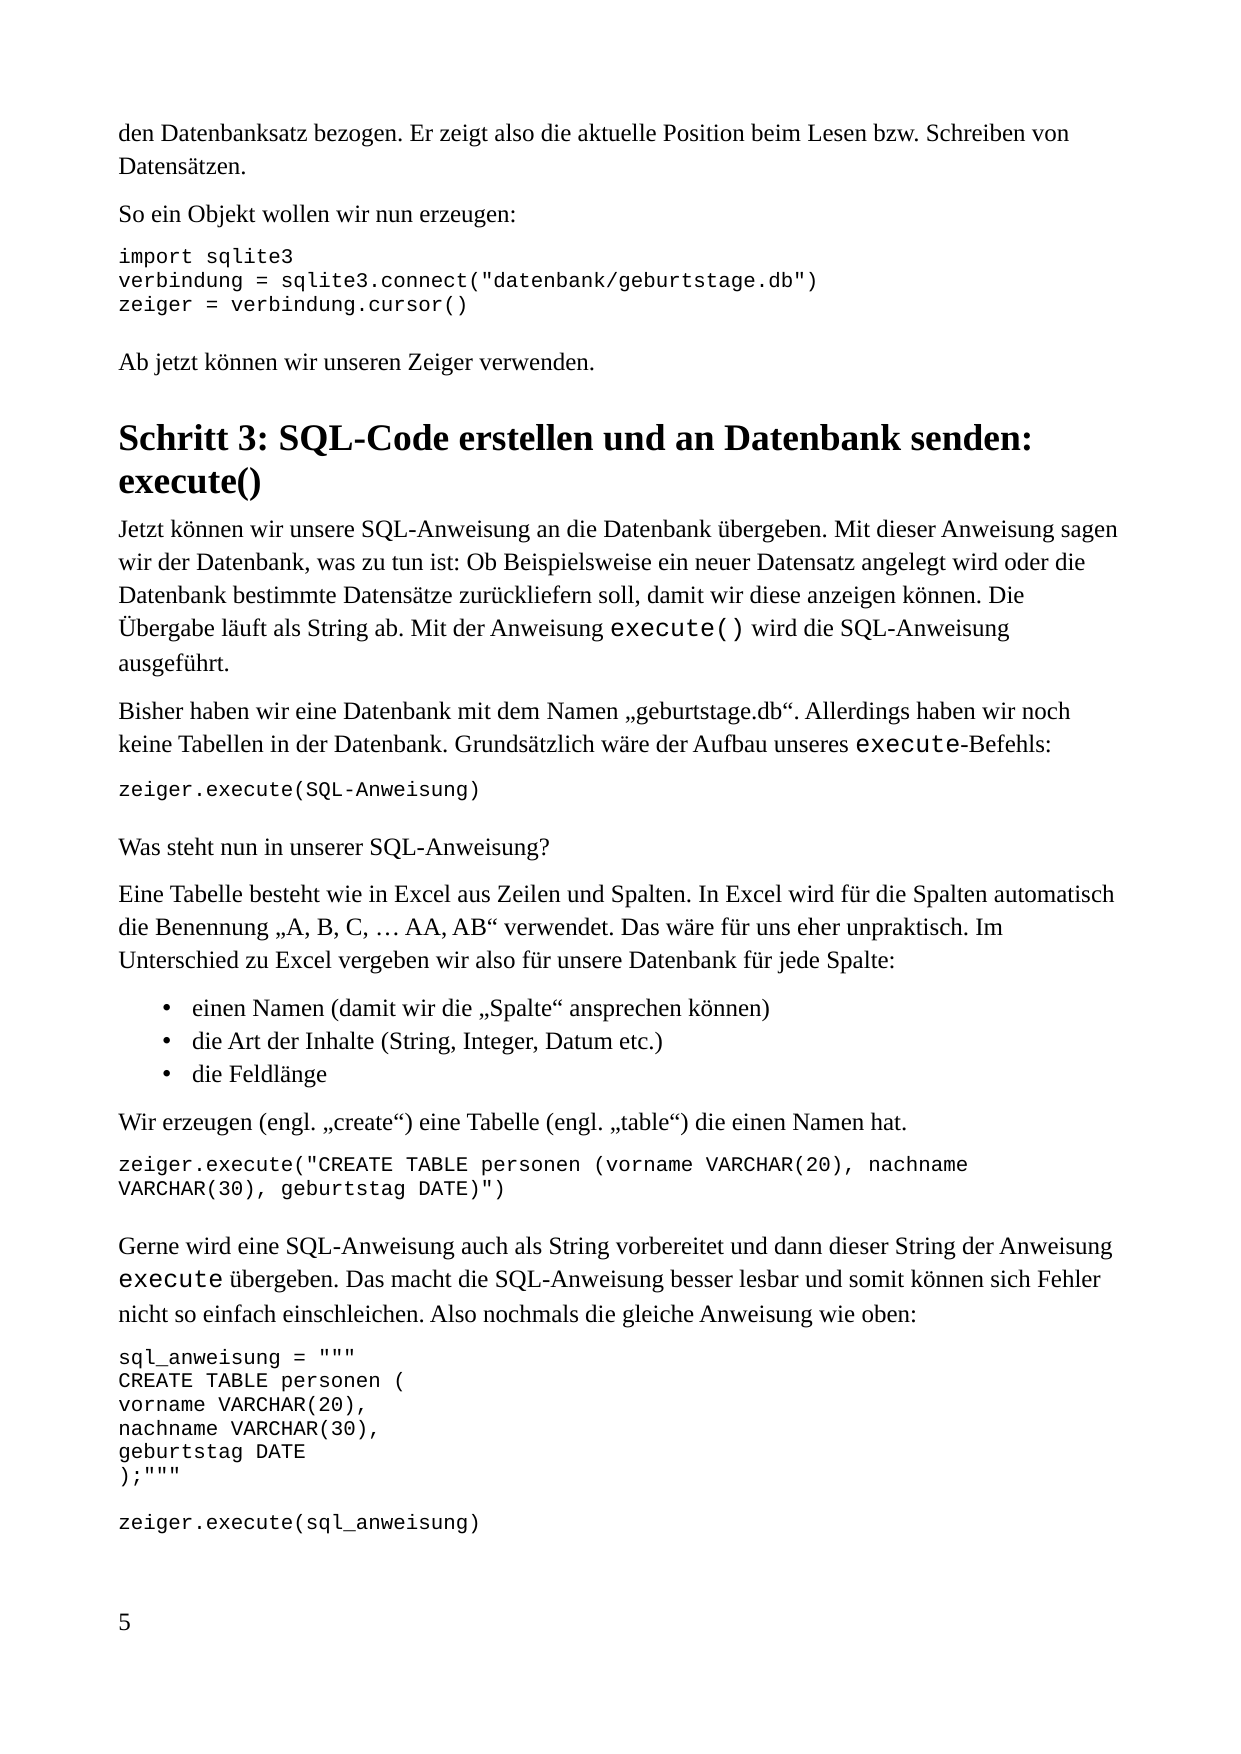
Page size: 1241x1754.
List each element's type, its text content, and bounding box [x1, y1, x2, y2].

text verbindung = sqlite3.connect("datenbank/geburtstage.db") [118, 270, 1122, 294]
text zeiger = verbindung.cursor() [118, 294, 1122, 317]
text geburtstag DATE [118, 1441, 1122, 1465]
text sql_anweisung = """ [118, 1347, 1122, 1371]
text den Datenbanksatz bezogen. Er zeigt also die aktuelle Position beim Lesen bzw. Schreiben von Datensätzen. [118, 118, 1122, 180]
list die Feldlänge [162, 1059, 1122, 1088]
subtitle Schritt 3: SQL-Code erstellen und an Datenbank senden: execute() [118, 415, 1122, 501]
text Eine Tabelle besteht wie in Excel aus Zeilen und Spalten. In Excel wird für die Spalten automatisch die Benennung „A, B, C, … AA, AB“ verwendet. Das wäre für uns eher unpraktisch. Im Unterschied zu Excel vergeben wir also für unsere Datenbank für jede Spalte: [118, 879, 1122, 974]
text import sqlite3 [118, 246, 1122, 270]
list die Art der Inhalte (String, Integer, Datum etc.) [162, 1026, 1122, 1055]
list einen Namen (damit wir die „Spalte“ ansprechen können) [162, 993, 1122, 1022]
text zeiger.execute("CREATE TABLE personen (vorname VARCHAR(20), nachname VARCHAR(30), geburtstag DATE)") [118, 1154, 1122, 1202]
text Ab jetzt können wir unseren Zeiger verwenden. [118, 347, 1122, 376]
text Gerne wird eine SQL-Anweisung auch als String vorbereitet und dann dieser String der Anweisung execute übergeben. Das macht die SQL-Anweisung besser lesbar und somit können sich Fehler nicht so einfach einschleichen. Also nochmals die gleiche Anweisung wie oben: [118, 1231, 1122, 1328]
text zeiger.execute(sql_anweisung) [118, 1512, 1122, 1536]
text Was steht nun in unserer SQL-Anweisung? [118, 832, 1122, 861]
text So ein Objekt wollen wir nun erzeugen: [118, 199, 1122, 227]
text Bisher haben wir eine Datenbank mit dem Namen „geburtstage.db“. Allerdings haben wir noch keine Tabellen in der Datenbank. Grundsätzlich wäre der Aufbau unseres execute-Befehls: [118, 696, 1122, 759]
text Jetzt können wir unsere SQL-Anweisung an die Datenbank übergeben. Mit dieser Anweisung sagen wir der Datenbank, was zu tun ist: Ob Beispielsweise ein neuer Datensatz angelegt wird oder die Datenbank bestimmte Datensätze zurückliefern soll, damit wir diese anzeigen können. Die Übergabe läuft als String ab. Mit der Anweisung execute() wird die SQL-Anweisung ausgeführt. [118, 514, 1122, 677]
text CREATE TABLE personen ( [118, 1371, 1122, 1394]
text );""" [118, 1465, 1122, 1489]
text Wir erzeugen (engl. „create“) eine Tabelle (engl. „table“) die einen Namen hat. [118, 1107, 1122, 1136]
text zeiger.execute(SQL-Anweisung) [118, 779, 1122, 802]
text vorname VARCHAR(20), [118, 1394, 1122, 1418]
text nachname VARCHAR(30), [118, 1418, 1122, 1441]
